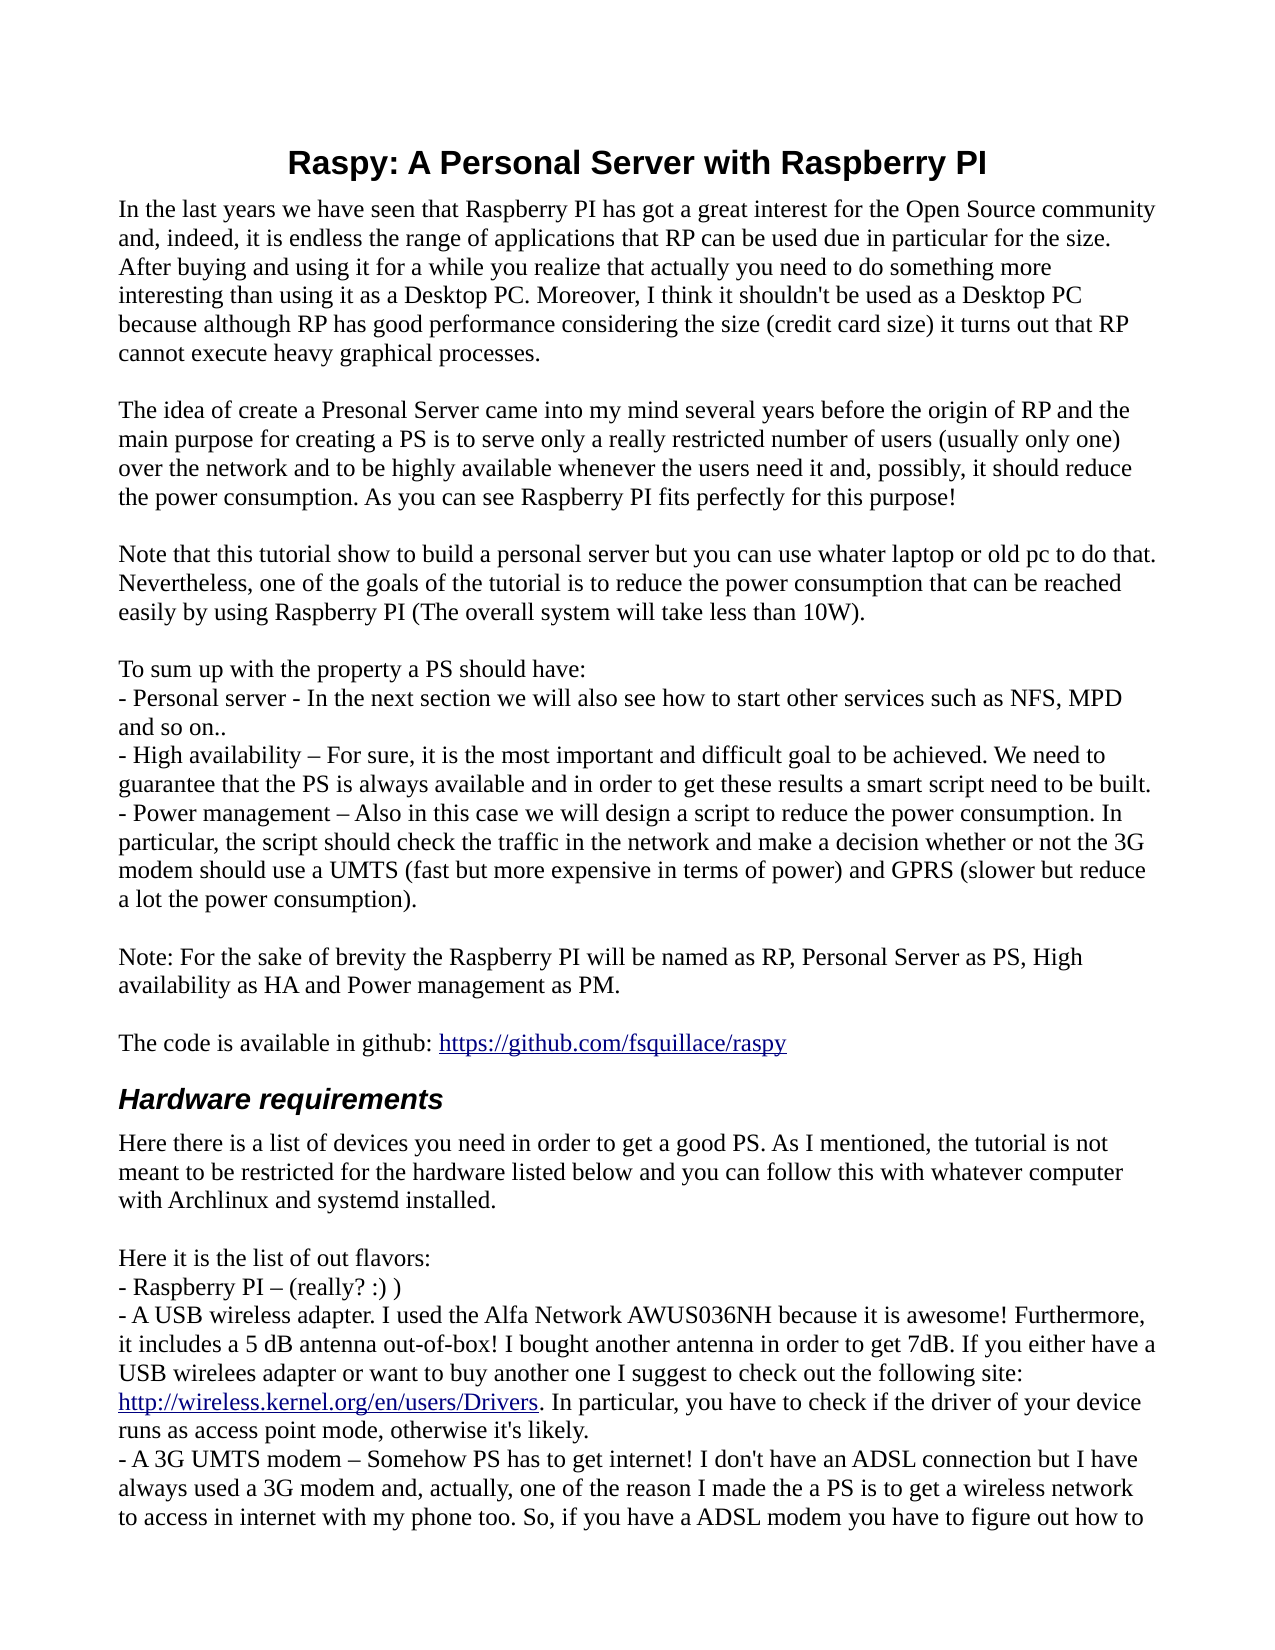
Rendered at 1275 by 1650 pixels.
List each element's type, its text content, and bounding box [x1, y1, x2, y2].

subtitle Hardware requirements [118, 1082, 1157, 1115]
text Note: For the sake of brevity the Raspberry PI will be named as RP, Personal Server as PS, High availability as HA and Power management as PM. [118, 942, 1157, 999]
text - A 3G UMTS modem – Somehow PS has to get internet! I don't have an ADSL connection but I have always used a 3G modem and, actually, one of the reason I made the a PS is to get a wireless network to access in internet with my phone too. So, if you have a ADSL modem you have to figure out how to [118, 1444, 1157, 1530]
text The code is available in github: https://github.com/fsquillace/raspy [118, 1028, 1157, 1057]
text - Personal server - In the next section we will also see how to start other services such as NFS, MPD and so on.. [118, 683, 1157, 741]
text - A USB wireless adapter. I used the Alfa Network AWUS036NH because it is awesome! Furthermore, it includes a 5 dB antenna out-of-box! I bought another antenna in order to get 7dB. If you either have a USB wirelees adapter or want to buy another one I suggest to check out the following site: http://wireless.kernel.org/en/users/Drivers. In particular, you have to check if the driver of your device runs as access point mode, otherwise it's likely. [118, 1300, 1157, 1444]
text - High availability – For sure, it is the most important and difficult goal to be achieved. We need to guarantee that the PS is always available and in order to get these results a smart script need to be built. [118, 741, 1157, 798]
text In the last years we have seen that Raspberry PI has got a great interest for the Open Source community and, indeed, it is endless the range of applications that RP can be used due in particular for the size. After buying and using it for a while you realize that actually you need to do something more interesting than using it as a Desktop PC. Moreover, I think it shouldn't be used as a Desktop PC because although RP has good performance considering the size (credit card size) it turns out that RP cannot execute heavy graphical processes. [118, 194, 1157, 367]
text Here it is the list of out flavors: [118, 1243, 1157, 1272]
text The idea of create a Presonal Server came into my mind several years before the origin of RP and the main purpose for creating a PS is to serve only a really restricted number of users (usually only one) over the network and to be highly available whenever the users need it and, possibly, it should reduce the power consumption. As you can see Raspberry PI fits perfectly for this purpose! [118, 396, 1157, 511]
text Note that this tutorial show to build a personal server but you can use whater laptop or old pc to do that. Nevertheless, one of the goals of the tutorial is to reduce the power consumption that can be reached easily by using Raspberry PI (The overall system will take less than 10W). [118, 539, 1157, 626]
text Here there is a list of devices you need in order to get a good PS. As I mentioned, the tutorial is not meant to be restricted for the hardware listed below and you can follow this with whatever computer with Archlinux and systemd installed. [118, 1128, 1157, 1214]
text - Raspberry PI – (really? :) ) [118, 1272, 1157, 1300]
text - Power management – Also in this case we will design a script to reduce the power consumption. In particular, the script should check the traffic in the network and make a decision whether or not the 3G modem should use a UMTS (fast but more expensive in terms of power) and GPRS (slower but reduce a lot the power consumption). [118, 798, 1157, 913]
subtitle Raspy: A Personal Server with Raspberry PI [118, 143, 1157, 182]
text To sum up with the property a PS should have: [118, 654, 1157, 683]
